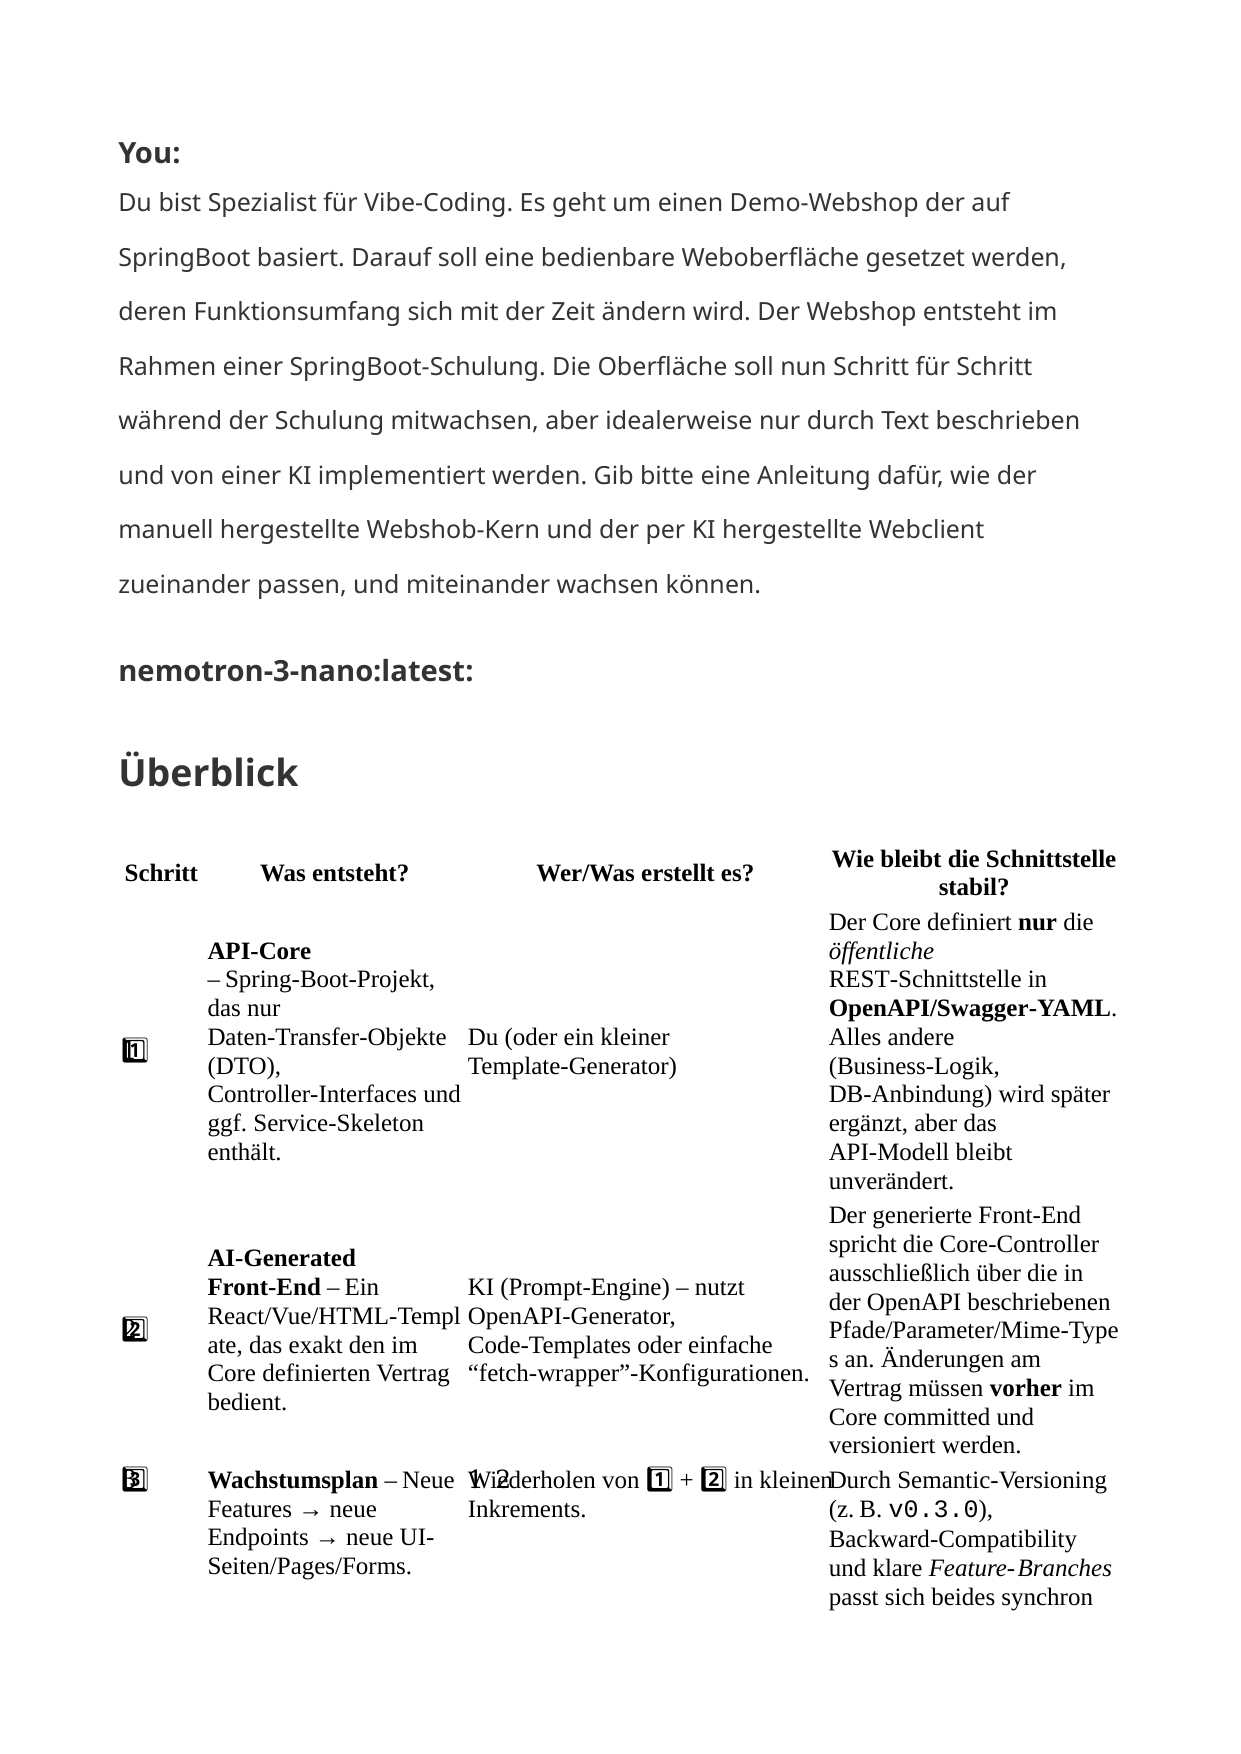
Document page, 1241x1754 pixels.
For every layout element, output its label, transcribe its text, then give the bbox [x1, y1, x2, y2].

text Du bist Spezialist für Vibe-Coding. Es geht um einen Demo-Webshop der auf SpringBoot basiert. Darauf soll eine bedienbare Weboberfläche gesetzet werden, deren Funktionsumfang sich mit der Zeit ändern wird. Der Webshop entsteht im Rahmen einer SpringBoot-Schulung. Die Oberfläche soll nun Schritt für Schritt während der Schulung mitwachsen, aber idealerweise nur durch Text beschrieben und von einer KI implementiert werden. Gib bitte eine Anleitung dafür, wie der manuell hergestellte Webshob-Kern und der per KI hergestellte Webclient zueinander passen, und miteinander wachsen können. [118, 185, 1122, 600]
table_header Wer/Was erstellt es? [465, 841, 826, 904]
table_cell 3️⃣ [118, 1462, 204, 1614]
table_cell Du (oder ein kleiner Template‑Generator) [465, 904, 826, 1197]
table_cell AI‑Generated Front‑End – Ein React/Vue/HTML‑Template, das exakt den im Core definierten Vertrag bedient. [204, 1198, 465, 1462]
table_cell Der Core definiert nur die öffentliche REST‑Schnittstelle in OpenAPI/Swagger‑YAML. Alles andere (Business‑Logik, DB‑Anbindung) wird später ergänzt, aber das API‑Modell bleibt unverändert. [826, 904, 1122, 1197]
table_header Was entsteht? [204, 841, 465, 904]
table_header Wie bleibt die Schnittstelle stabil? [826, 841, 1122, 904]
table_cell 2️⃣ [118, 1198, 204, 1462]
subtitle Überblick [118, 747, 1122, 798]
table_cell Wiederholen von 1️⃣ + 2️⃣ in kleinen Inkrements. [465, 1462, 826, 1614]
subtitle You: [118, 133, 1122, 172]
table_cell Der generierte Front‑End spricht die Core‑Controller ausschließlich über die in der OpenAPI beschriebenen Pfade/Parameter/Mime‑Types an. Änderungen am Vertrag müssen vorher im Core committed und versioniert werden. [826, 1198, 1122, 1462]
table_cell Wachstumsplan – Neue Features → neue Endpoints → neue UI-Seiten/Pages/Forms. [204, 1462, 465, 1614]
table_header Schritt [118, 841, 204, 904]
table_cell KI (Prompt‑Engine) – nutzt OpenAPI‑Generator, Code‑Templates oder einfache “fetch‑wrapper”‑Konfigurationen. [465, 1198, 826, 1462]
table_cell Durch Semantic‑Versioning (z. B. v0.3.0), Backward‑Compatibility und klare Feature‑Branches passt sich beides synchron an. [826, 1462, 1122, 1614]
table_cell 1️⃣ [118, 904, 204, 1197]
subtitle nemotron-3-nano:latest: [118, 650, 1122, 689]
table_cell API‑Core – Spring‑Boot‑Projekt, das nur Daten‑Transfer‑Objekte (DTO), Controller‑Interfaces und ggf. Service‑Skeleton enthält. [204, 904, 465, 1197]
